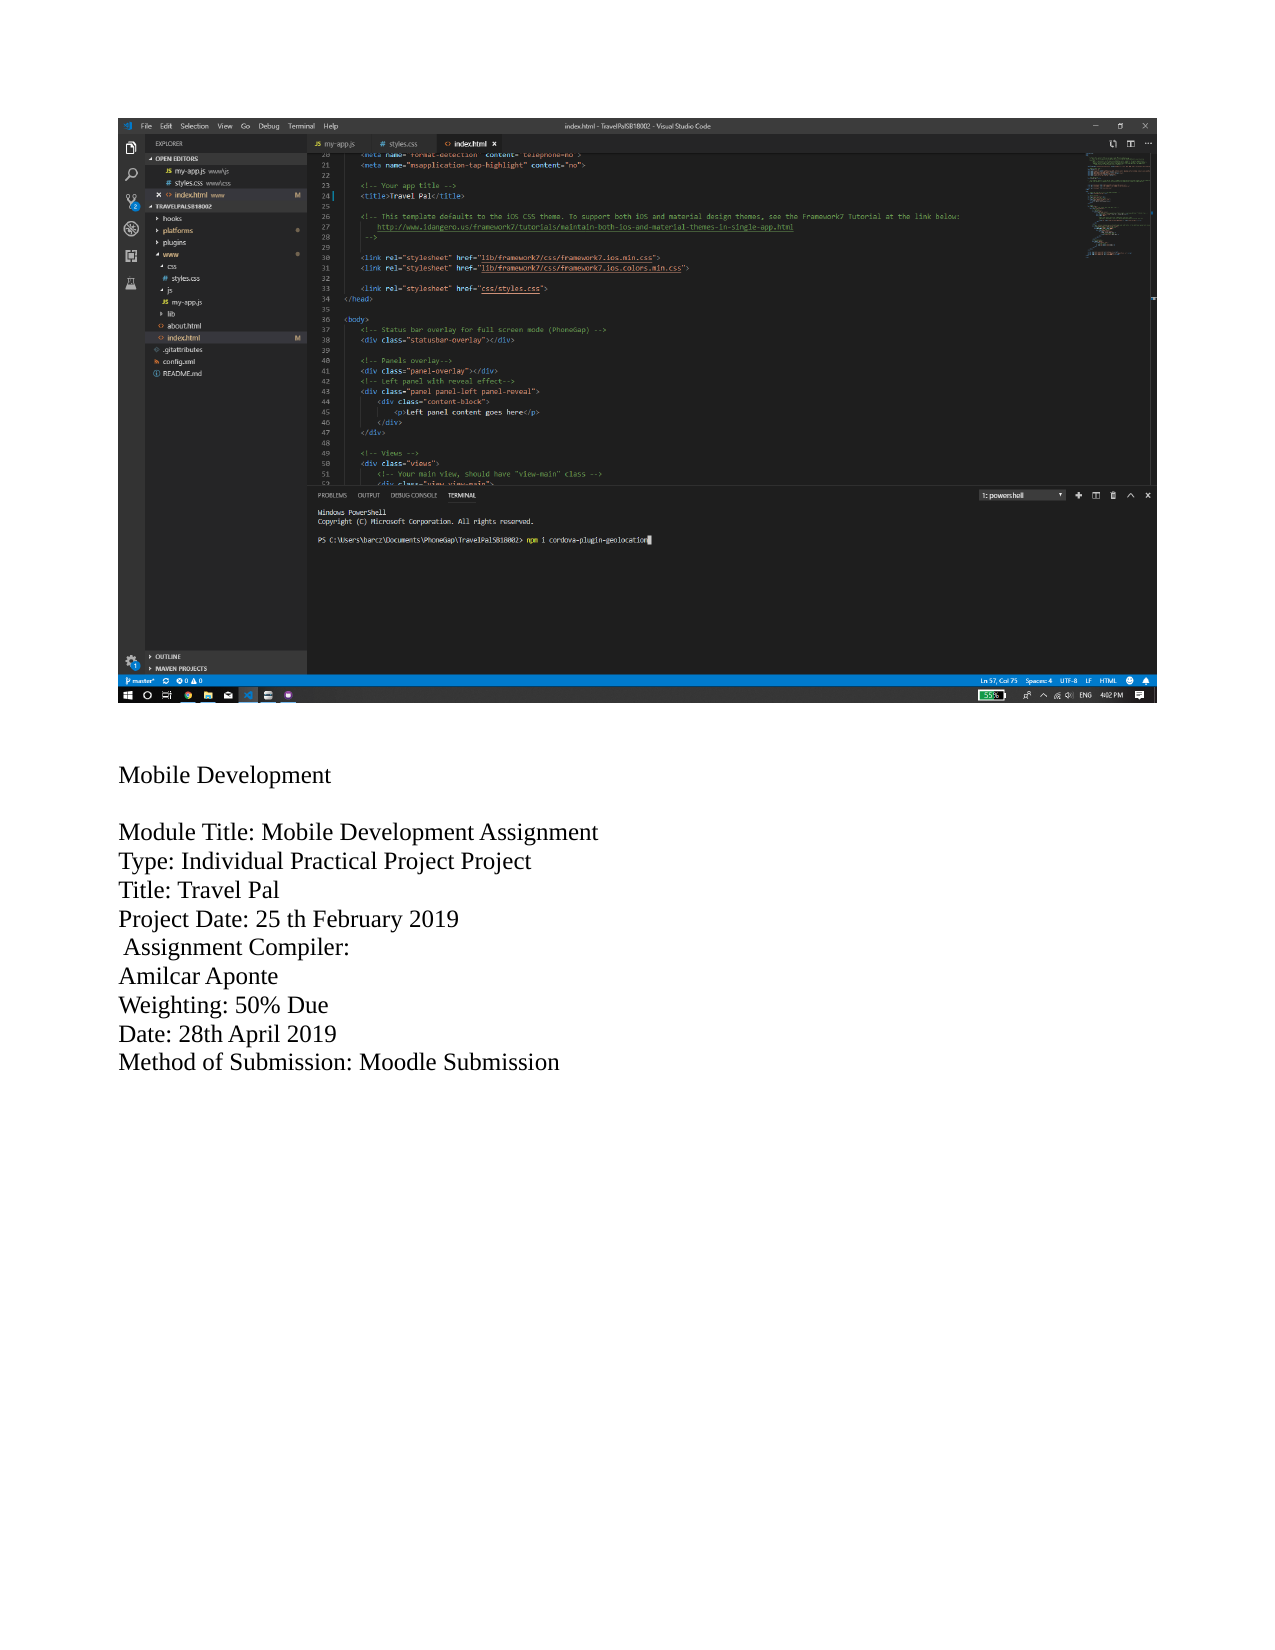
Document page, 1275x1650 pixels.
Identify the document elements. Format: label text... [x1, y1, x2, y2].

text Project Date: 25 th February 2019 [118, 904, 1157, 932]
text Mobile Development [118, 760, 1157, 789]
picture [118, 118, 1157, 703]
text Title: Travel Pal [118, 875, 1157, 904]
text Method of Submission: Moodle Submission [118, 1047, 1157, 1076]
text Assignment Compiler: [118, 932, 1157, 961]
text Date: 28th April 2019 [118, 1019, 1157, 1047]
text Module Title: Mobile Development Assignment [118, 817, 1157, 846]
text Amilcar Aponte [118, 961, 1157, 990]
text Weighting: 50% Due [118, 990, 1157, 1019]
text Type: Individual Practical Project Project [118, 846, 1157, 875]
